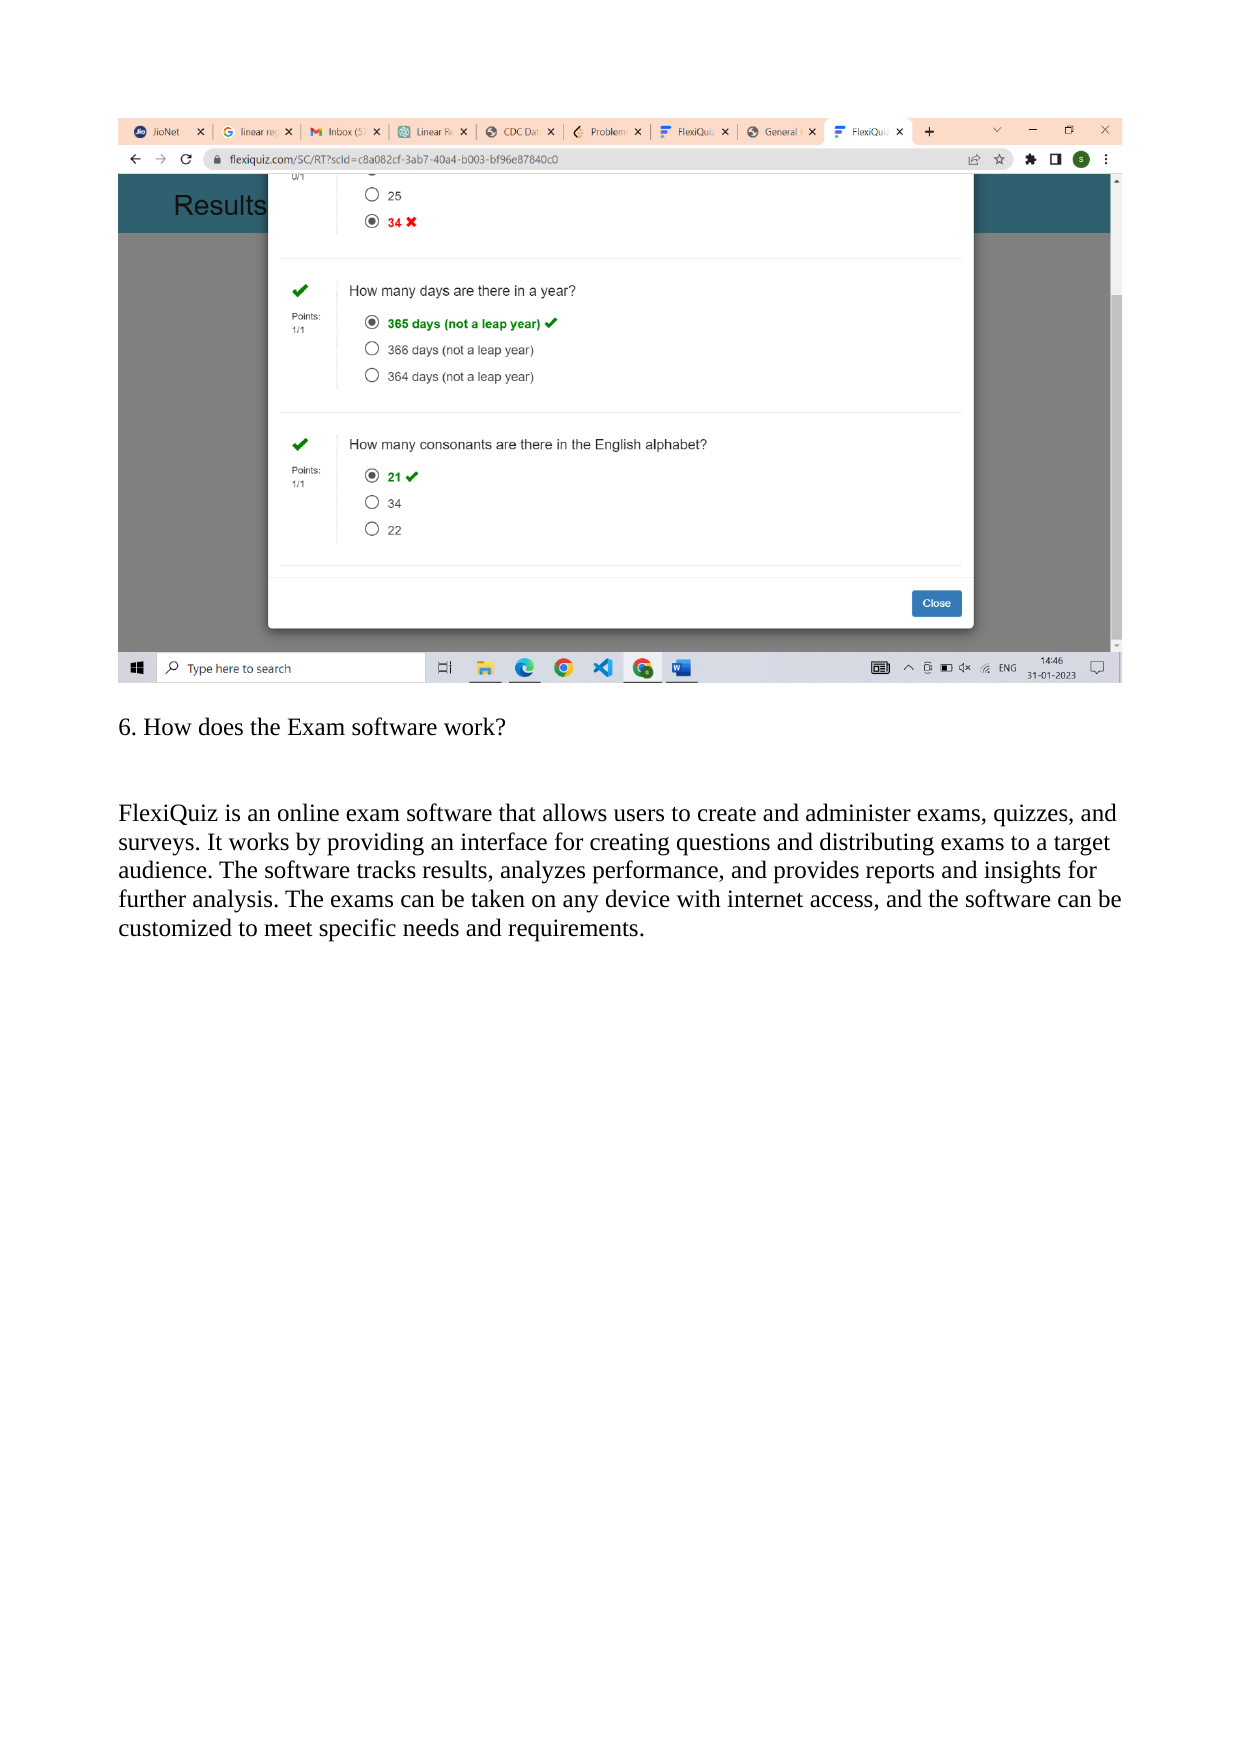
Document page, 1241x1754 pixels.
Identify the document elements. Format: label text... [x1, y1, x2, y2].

text FlexiQuiz is an online exam software that allows users to create and administer exams, quizzes, and surveys. It works by providing an interface for creating questions and distributing exams to a target audience. The software tracks results, analyzes performance, and provides reports and insights for further analysis. The exams can be taken on any device with internet access, and the software can be customized to meet specific needs and requirements. [118, 798, 1122, 942]
text 6. How does the Exam software work? [118, 712, 1122, 740]
